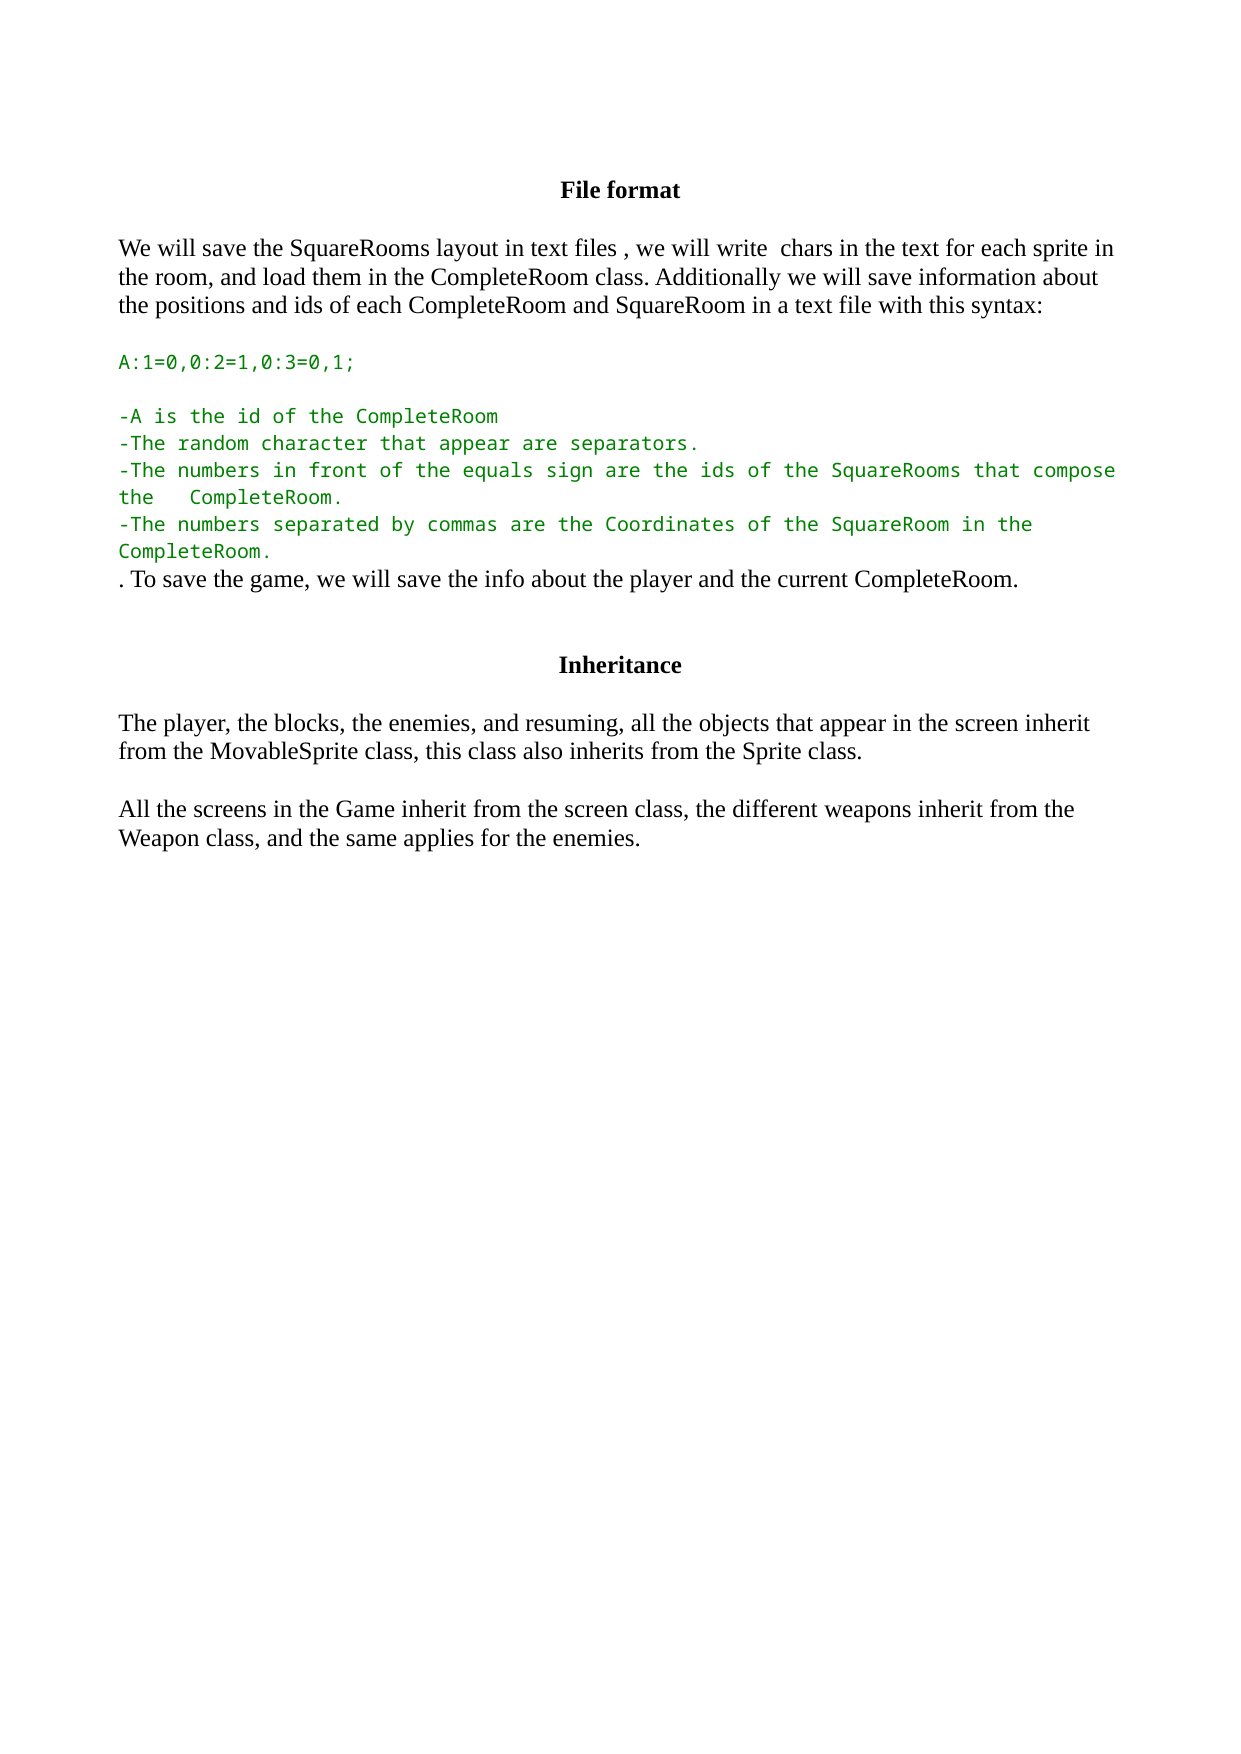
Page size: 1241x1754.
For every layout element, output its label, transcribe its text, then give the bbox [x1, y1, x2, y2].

text -The numbers separated by commas are the Coordinates of the SquareRoom in the CompleteRoom. [118, 510, 1122, 564]
text A:1=0,0:2=1,0:3=0,1; [118, 348, 1122, 375]
text All the screens in the Game inherit from the screen class, the different weapons inherit from the Weapon class, and the same applies for the enemies. [118, 794, 1122, 851]
text We will save the SquareRooms layout in text files , we will write chars in the text for each sprite in the room, and load them in the CompleteRoom class. Additionally we will save information about the positions and ids of each CompleteRoom and SquareRoom in a text file with this syntax: [118, 233, 1122, 319]
text -A is the id of the CompleteRoom [118, 402, 1122, 429]
text The player, the blocks, the enemies, and resuming, all the objects that appear in the screen inherit from the MovableSprite class, this class also inherits from the Sprite class. [118, 708, 1122, 765]
text Inheritance [118, 650, 1122, 679]
text -The numbers in front of the equals sign are the ids of the SquareRooms that compose the CompleteRoom. [118, 456, 1122, 510]
text -The random character that appear are separators. [118, 429, 1122, 456]
text . To save the game, we will save the info about the player and the current CompleteRoom. [118, 564, 1122, 593]
text File format [118, 176, 1122, 204]
